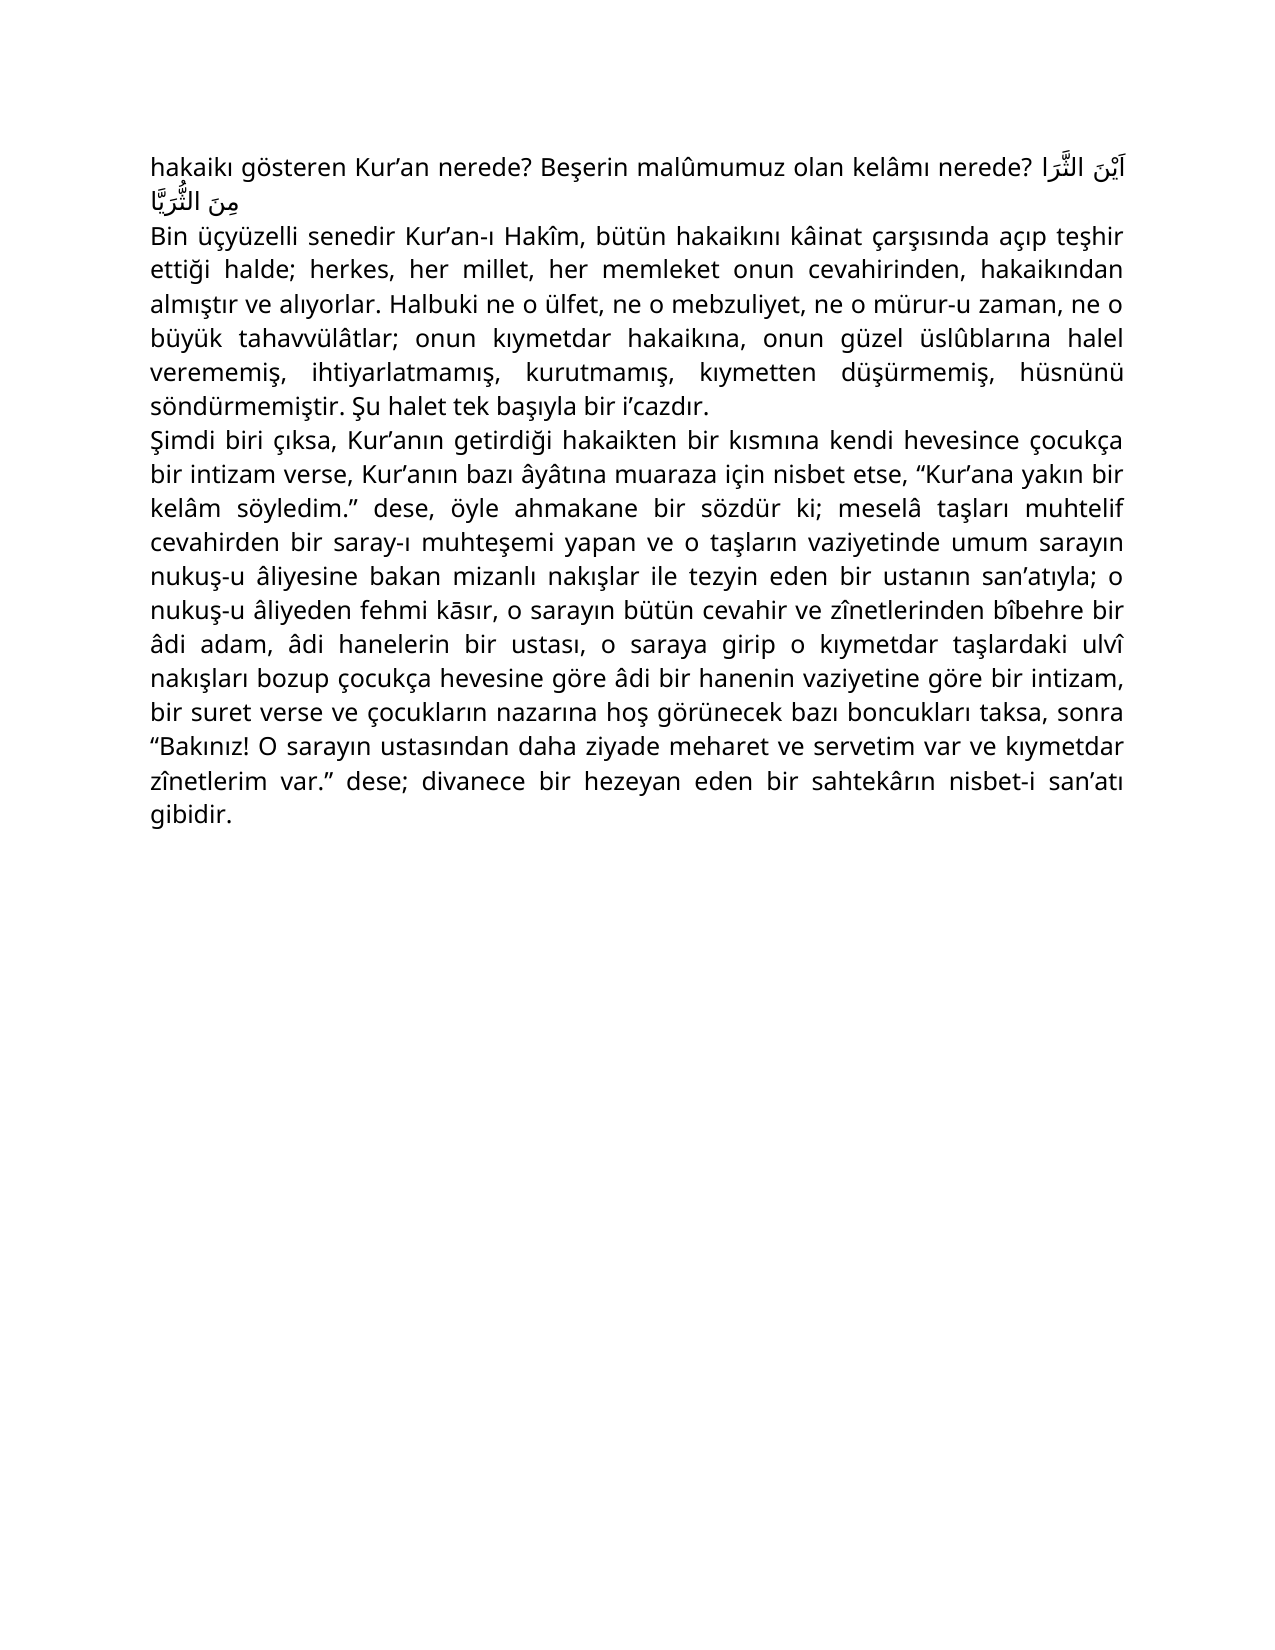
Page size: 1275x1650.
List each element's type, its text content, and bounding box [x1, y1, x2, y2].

text Evet herbiri cevahir-i hidayetin birer sadefi ve hakaik-i imaniyenin birer menbaı ve esasat-ı İslâmiyenin birer madeni ve doğrudan doğruya Arş-ür Rahman’dan gelen ve kâinatın fevkınde ve haricinde insana bakıp inen ve ilim ve kudret ve iradeyi tazammun eden ve hitab-ı ezelî olan elfaz-ı Kur’aniye nerede? İnsanın hevaî, hevaperestane, vâhî, hevesperverane elfazı nerede? Evet Kur’an bir şecere-i tûbâ hükmüne geçip şu âlem-i İslâmiyeyi bütün maneviyatıyla, şeair ve kemalâtıyla, desatir ve ahkâmıyla yapraklar suretinde neşredip asfiya ve evliyasını birer çiçek hükmünde o ağacın âb-ı hayatıyla taze, güzel gösterip bütün kemalât ve hakaik-i kevniye ve İlahiyeyi semere verip meyvelerindeki çok çekirdekleri amelî birer düstur, birer proğram hükmüne geçip yine meyvedar ağaç hükmünde müteselsil hakaikı gösteren Kur’an nerede? Beşerin malûmumuz olan kelâmı nerede? اَيْنَ الثَّرَا مِنَ الثُّرَيَّا [150, 150, 1125, 218]
text Şimdi biri çıksa, Kur’anın getirdiği hakaikten bir kısmına kendi hevesince çocukça bir intizam verse, Kur’anın bazı âyâtına muaraza için nisbet etse, “Kur’ana yakın bir kelâm söyledim.” dese, öyle ahmakane bir sözdür ki; meselâ taşları muhtelif cevahirden bir saray-ı muhteşemi yapan ve o taşların vaziyetinde umum sarayın nukuş-u âliyesine bakan mizanlı nakışlar ile tezyin eden bir ustanın san’atıyla; o nukuş-u âliyeden fehmi kāsır, o sarayın bütün cevahir ve zînetlerinden bîbehre bir âdi adam, âdi hanelerin bir ustası, o saraya girip o kıymetdar taşlardaki ulvî nakışları bozup çocukça hevesine göre âdi bir hanenin vaziyetine göre bir intizam, bir suret verse ve çocukların nazarına hoş görünecek bazı boncukları taksa, sonra “Bakınız! O sarayın ustasından daha ziyade meharet ve servetim var ve kıymetdar zînetlerim var.” dese; divanece bir hezeyan eden bir sahtekârın nisbet-i san’atı gibidir. [150, 422, 1125, 831]
text Bin üçyüzelli senedir Kur’an-ı Hakîm, bütün hakaikını kâinat çarşısında açıp teşhir ettiği halde; herkes, her millet, her memleket onun cevahirinden, hakaikından almıştır ve alıyorlar. Halbuki ne o ülfet, ne o mebzuliyet, ne o mürur-u zaman, ne o büyük tahavvülâtlar; onun kıymetdar hakaikına, onun güzel üslûblarına halel verememiş, ihtiyarlatmamış, kurutmamış, kıymetten düşürmemiş, hüsnünü söndürmemiştir. Şu halet tek başıyla bir i’cazdır. [150, 218, 1125, 422]
